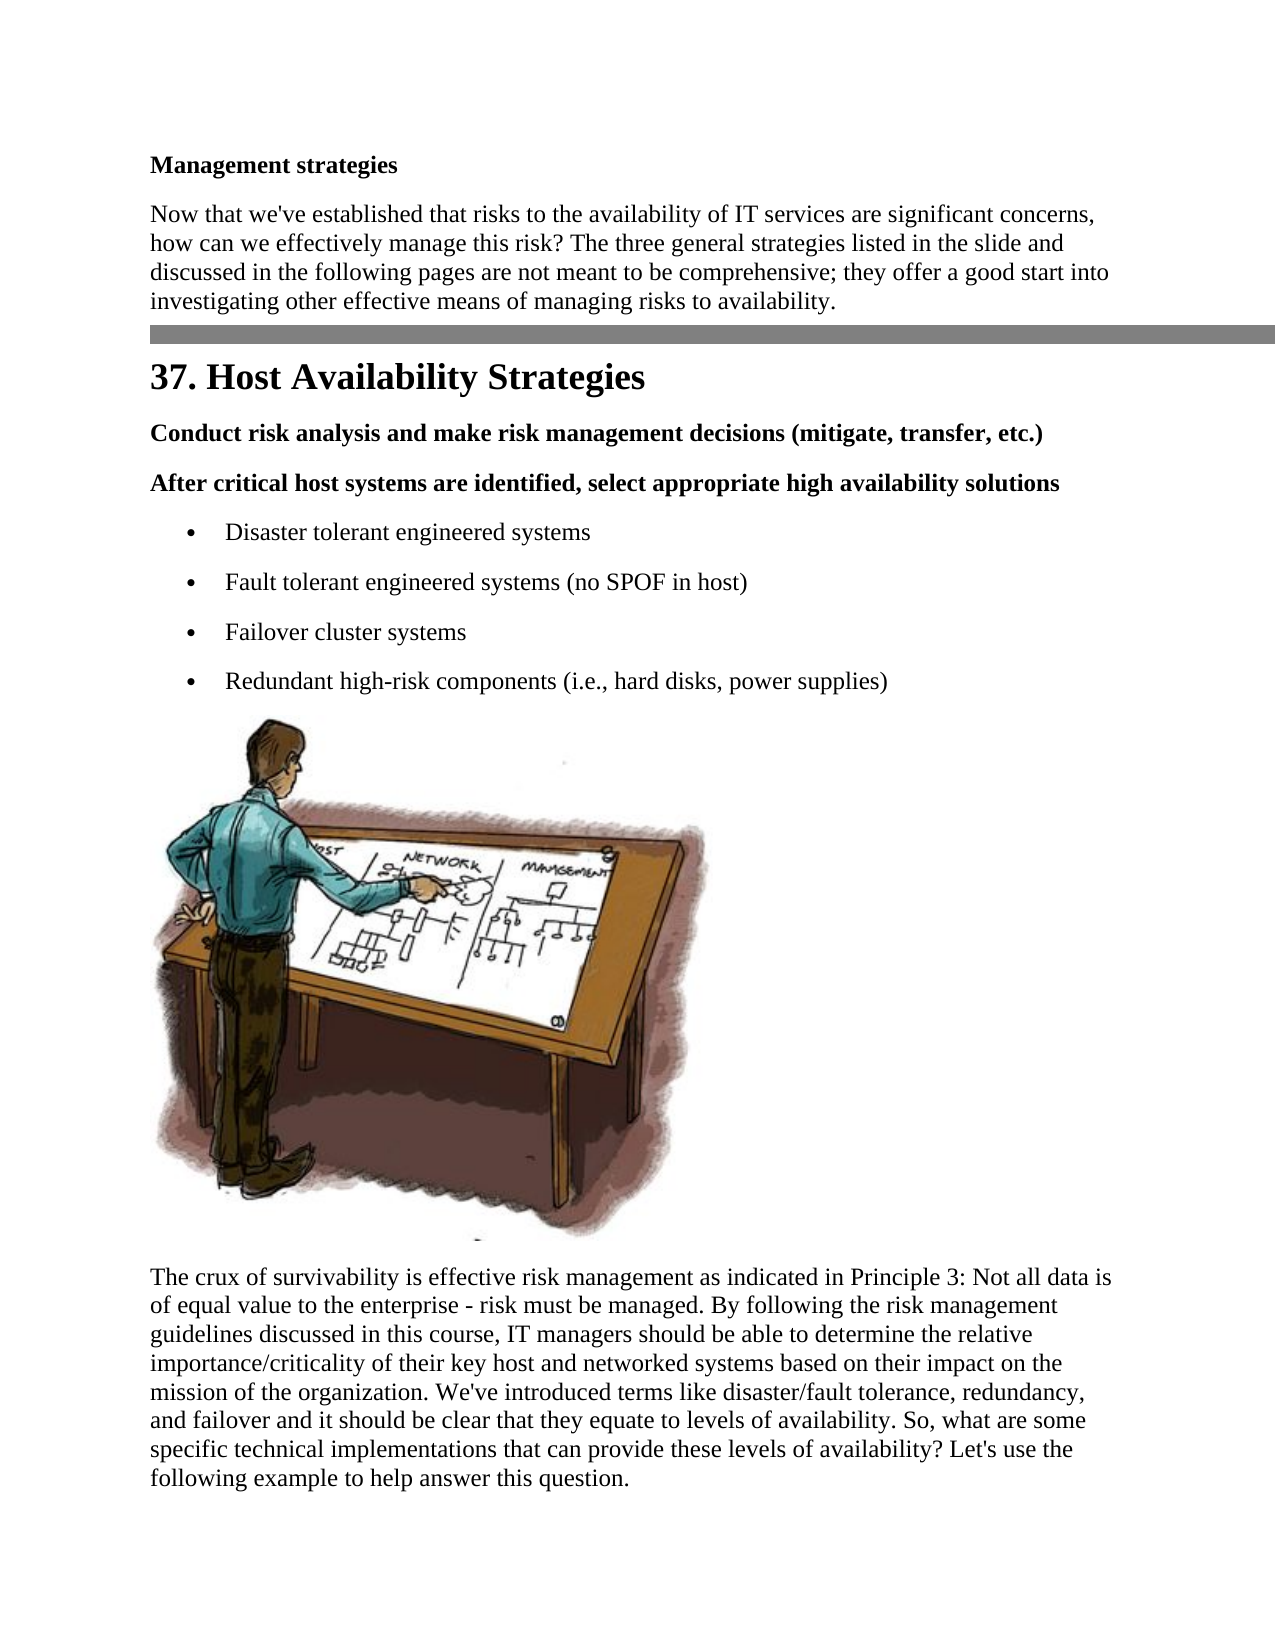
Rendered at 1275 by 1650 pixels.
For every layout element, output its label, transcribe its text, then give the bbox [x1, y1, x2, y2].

list Disaster tolerant engineered systems [187, 517, 1125, 546]
text After critical host systems are identified, select appropriate high availability solutions [150, 468, 1125, 497]
list Fault tolerant engineered systems (no SPOF in host) [187, 567, 1125, 596]
text Management strategies [150, 150, 1125, 179]
list Failover cluster systems [187, 617, 1125, 645]
subtitle 37. Host Availability Strategies [150, 354, 1125, 397]
list Redundant high-risk components (i.e., hard disks, power supplies) [187, 666, 1125, 695]
text Now that we've established that risks to the availability of IT services are significant concerns, how can we effectively manage this risk? The three general strategies listed in the slide and discussed in the following pages are not meant to be comprehensive; they offer a good start into investigating other effective means of managing risks to availability. [150, 199, 1125, 314]
text The crux of survivability is effective risk management as indicated in Principle 3: Not all data is of equal value to the enterprise - risk must be managed. By following the risk management guidelines discussed in this course, IT managers should be able to determine the relative importance/criticality of their key host and networked systems based on their impact on the mission of the organization. We've introduced terms like disaster/fault tolerance, redundancy, and failover and it should be clear that they equate to levels of availability. So, what are some specific technical implementations that can provide these levels of availability? Let's use the following example to help answer this question. [150, 1262, 1125, 1492]
text Conduct risk analysis and make risk management decisions (mitigate, transfer, etc.) [150, 418, 1125, 447]
